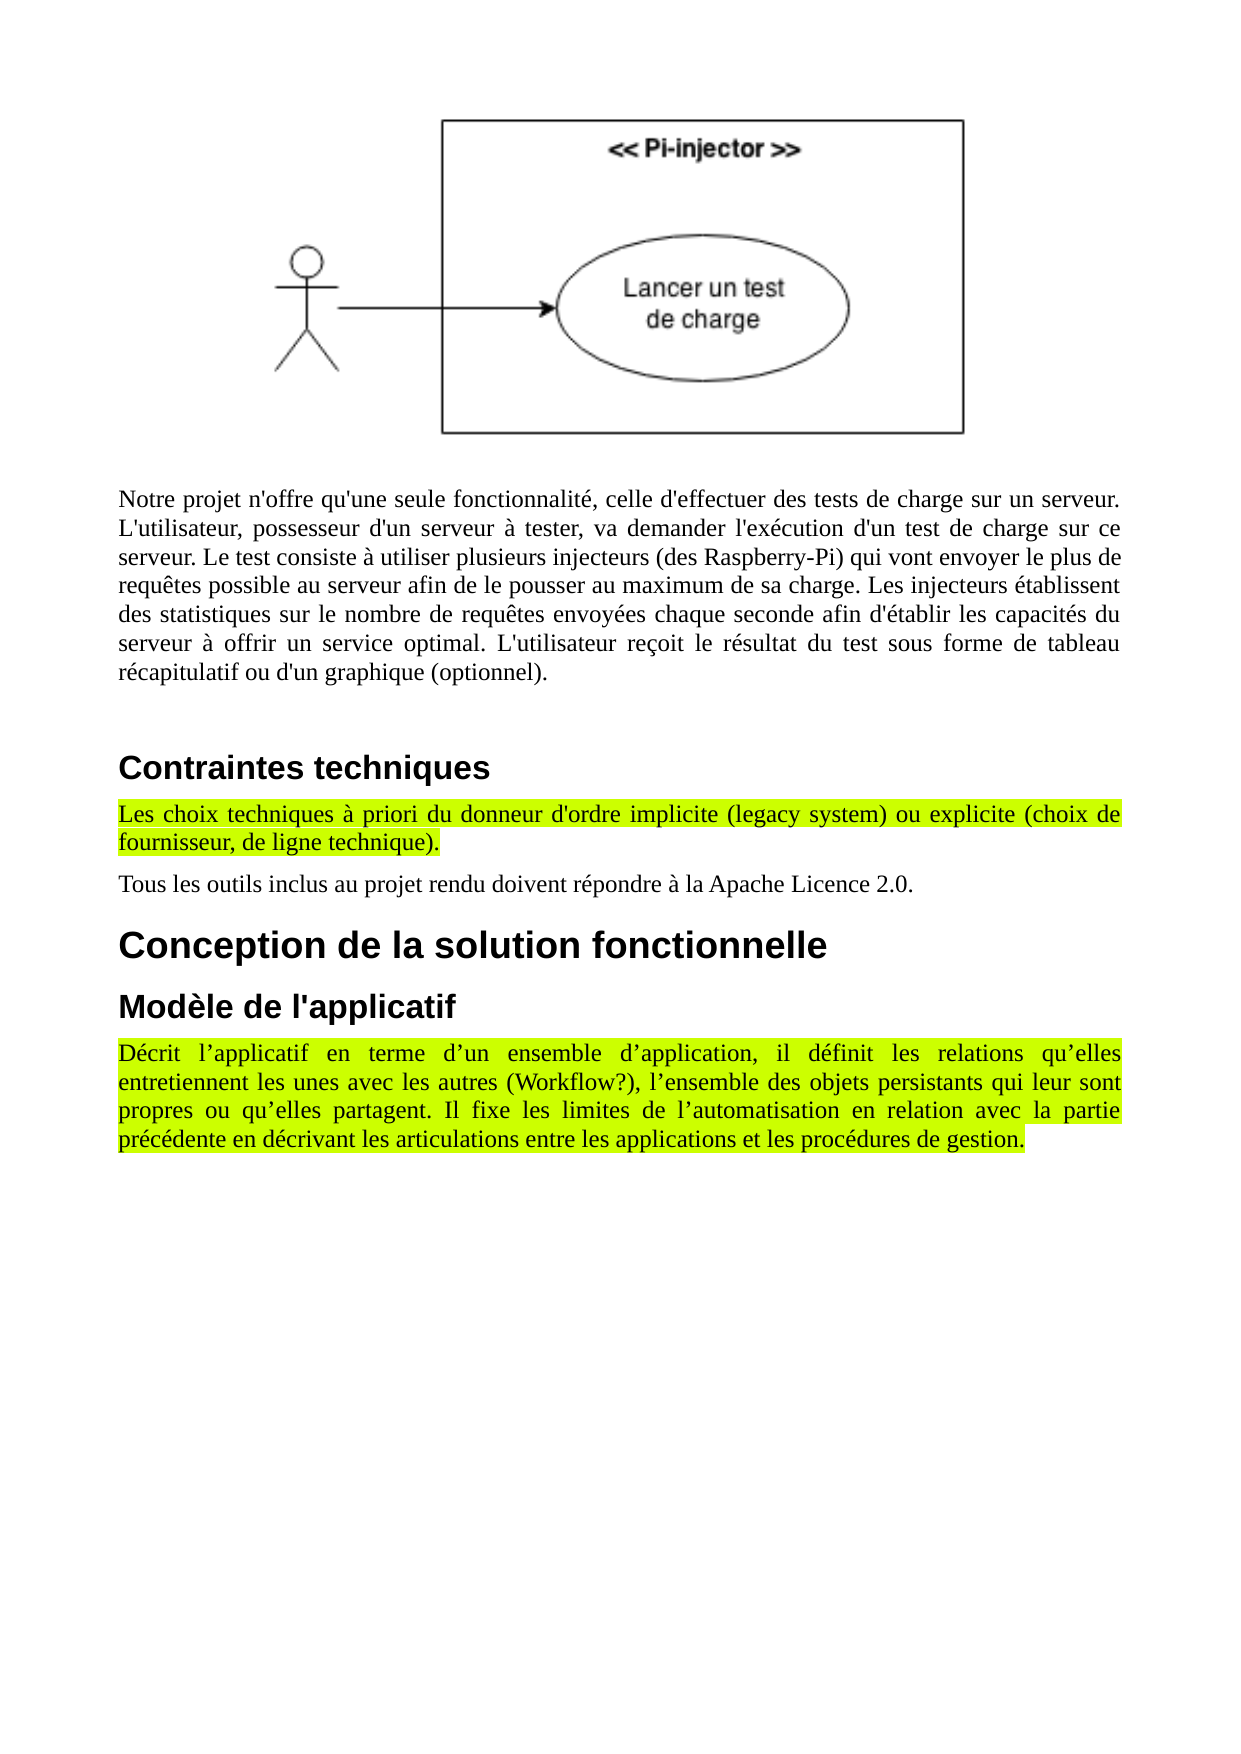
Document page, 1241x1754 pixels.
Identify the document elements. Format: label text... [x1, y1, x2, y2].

picture [273, 118, 967, 443]
text Les choix techniques à priori du donneur d'ordre implicite (legacy system) ou explicite (choix de fournisseur, de ligne technique). [118, 799, 1122, 856]
subtitle Conception de la solution fonctionnelle [118, 922, 1122, 966]
text Notre projet n'offre qu'une seule fonctionnalité, celle d'effectuer des tests de charge sur un serveur. L'utilisateur, possesseur d'un serveur à tester, va demander l'exécution d'un test de charge sur ce serveur. Le test consiste à utiliser plusieurs injecteurs (des Raspberry-Pi) qui vont envoyer le plus de requêtes possible au serveur afin de le pousser au maximum de sa charge. Les injecteurs établissent des statistiques sur le nombre de requêtes envoyées chaque seconde afin d'établir les capacités du serveur à offrir un service optimal. L'utilisateur reçoit le résultat du test sous forme de tableau récapitulatif ou d'un graphique (optionnel). [118, 484, 1122, 686]
text Tous les outils inclus au projet rendu doivent répondre à la Apache Licence 2.0. [118, 869, 1122, 897]
text Décrit l’applicatif en terme d’un ensemble d’application, il définit les relations qu’elles entretiennent les unes avec les autres (Workflow?), l’ensemble des objets persistants qui leur sont propres ou qu’elles partagent. Il fixe les limites de l’automatisation en relation avec la partie précédente en décrivant les articulations entre les applications et les procédures de gestion. [118, 1038, 1122, 1153]
subtitle Contraintes techniques [118, 748, 1122, 786]
subtitle Modèle de l'applicatif [118, 987, 1122, 1026]
